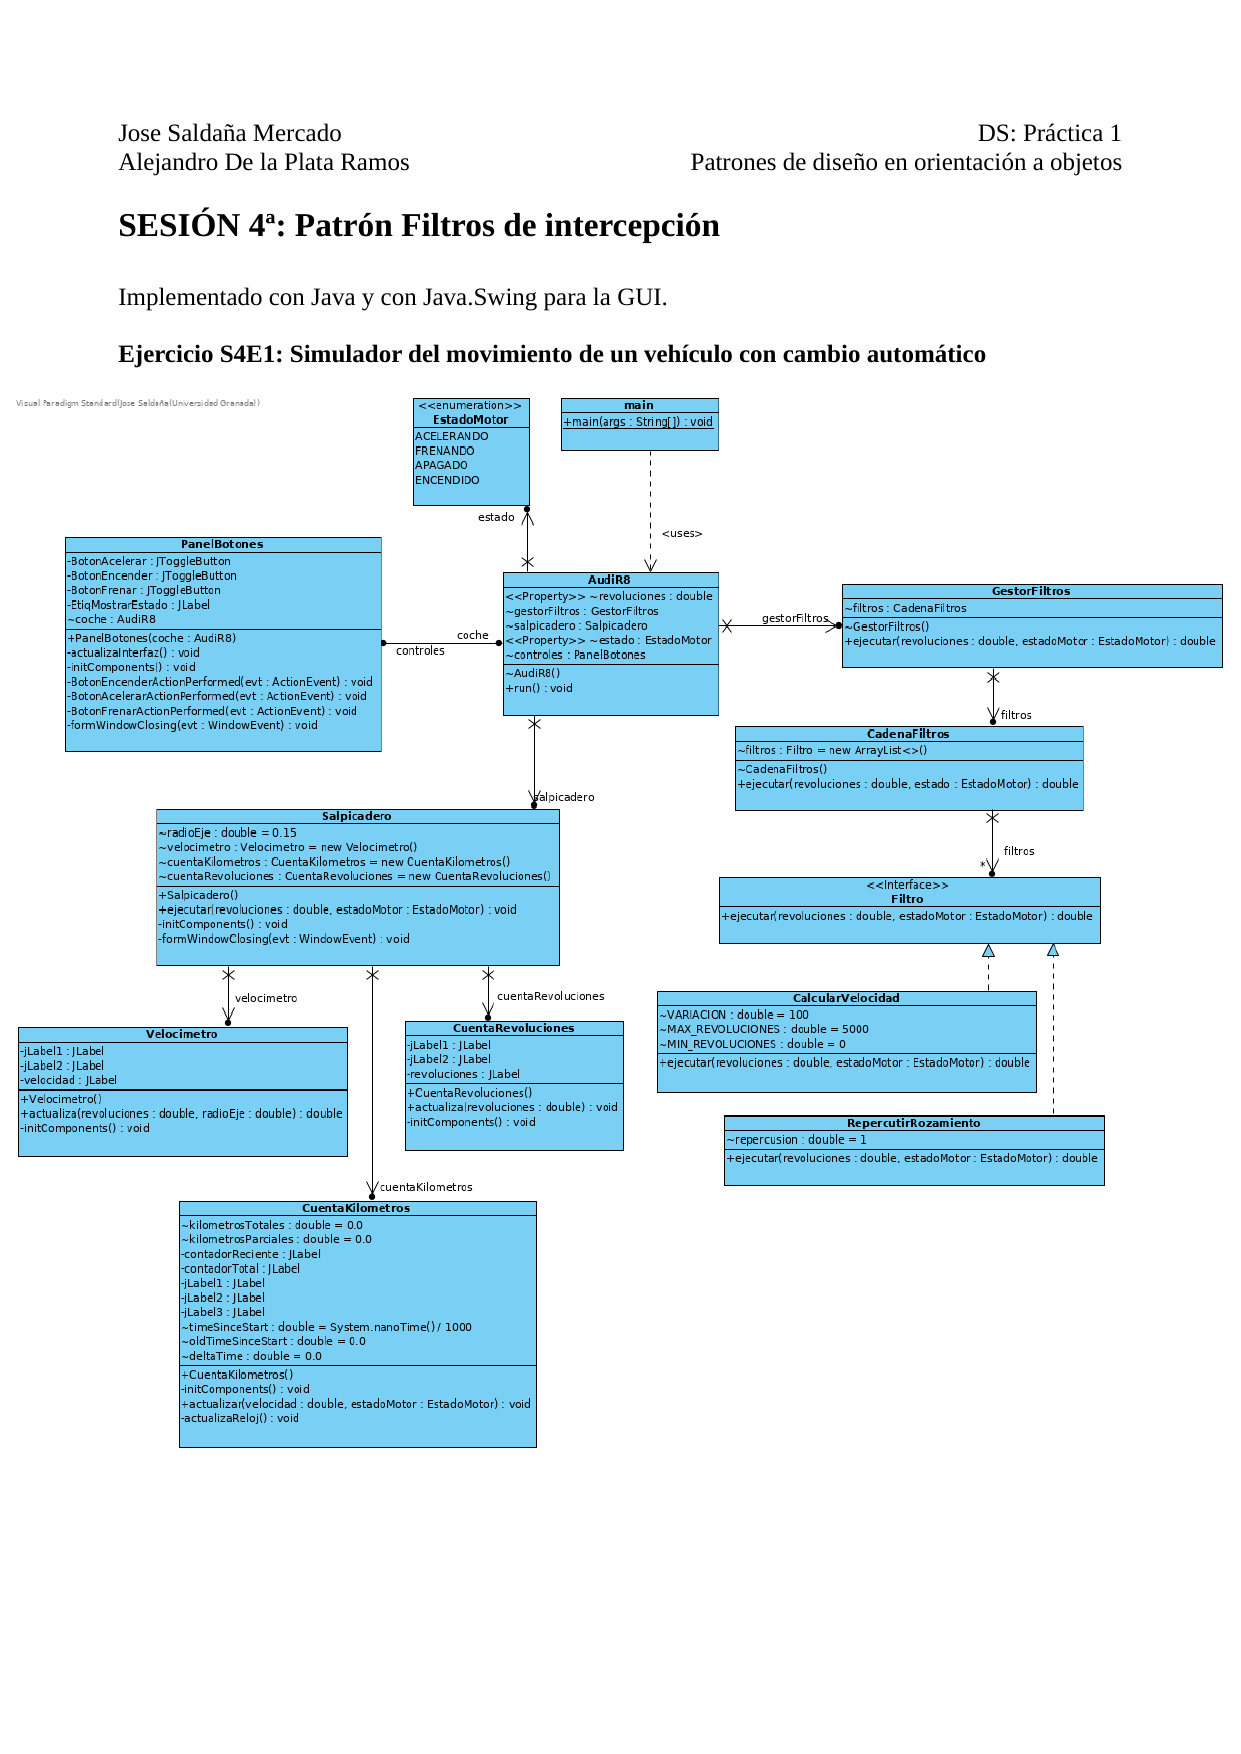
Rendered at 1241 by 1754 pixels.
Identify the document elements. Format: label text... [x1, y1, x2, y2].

text SESIÓN 4ª: Patrón Filtros de intercepción [118, 205, 1122, 243]
text Implementado con Java y con Java.Swing para la GUI. [118, 282, 1122, 311]
text Ejercicio S4E1: Simulador del movimiento de un vehículo con cambio automático [118, 339, 1122, 368]
picture [16, 396, 1224, 1451]
